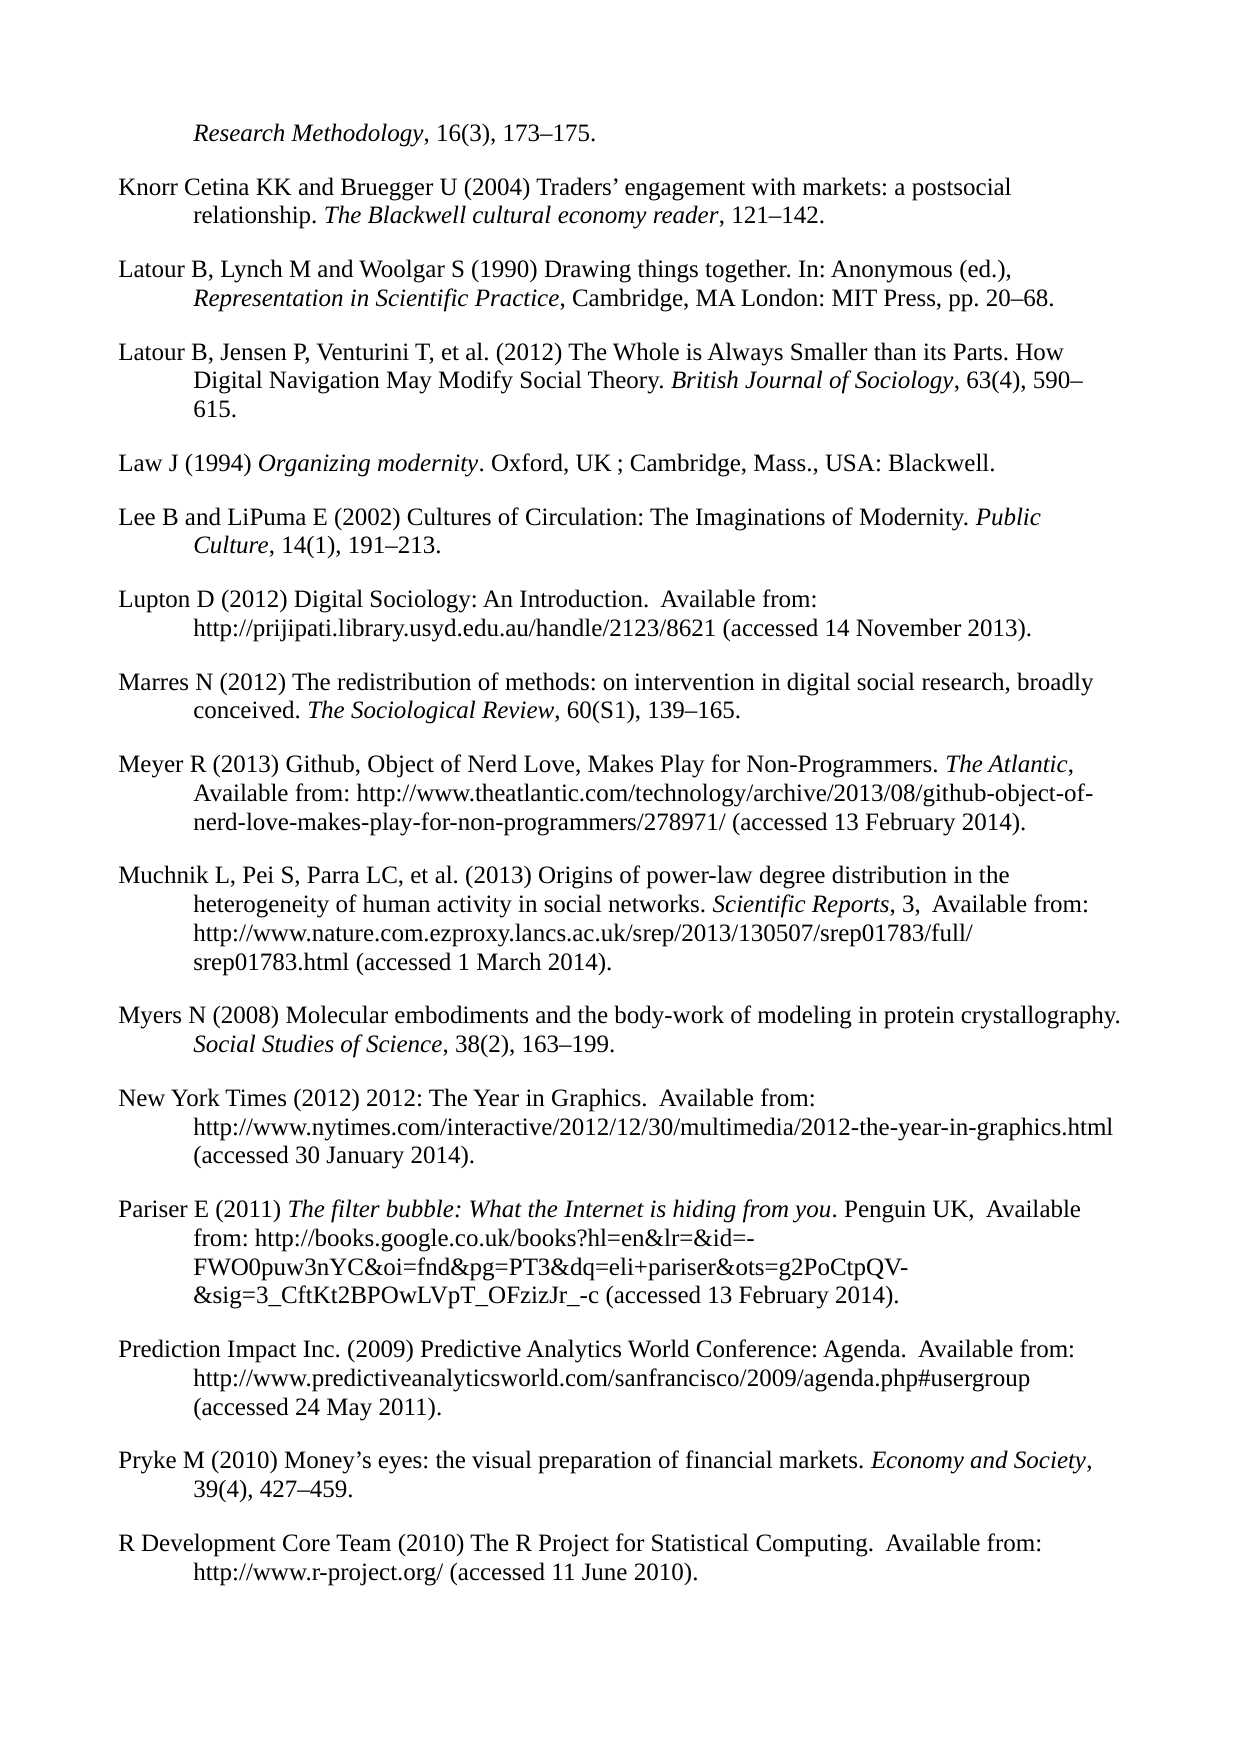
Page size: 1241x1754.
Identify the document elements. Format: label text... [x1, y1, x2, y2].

text Marres N (2012) The redistribution of methods: on intervention in digital social research, broadly conceived. The Sociological Review, 60(S1), 139–165. [118, 667, 1122, 724]
text Latour B, Lynch M and Woolgar S (1990) Drawing things together. In: Anonymous (ed.), Representation in Scientific Practice, Cambridge, MA London: MIT Press, pp. 20–68. [118, 254, 1122, 312]
text New York Times (2012) 2012: The Year in Graphics. Available from: http://www.nytimes.com/interactive/2012/12/30/multimedia/2012-the-year-in-graphics.html (accessed 30 January 2014). [118, 1083, 1122, 1169]
text Pryke M (2010) Money’s eyes: the visual preparation of financial markets. Economy and Society, 39(4), 427–459. [118, 1446, 1122, 1503]
text Myers N (2008) Molecular embodiments and the body-work of modeling in protein crystallography. Social Studies of Science, 38(2), 163–199. [118, 1001, 1122, 1058]
text Meyer R (2013) Github, Object of Nerd Love, Makes Play for Non-Programmers. The Atlantic, Available from: http://www.theatlantic.com/technology/archive/2013/08/github-object-of-nerd-love-makes-play-for-non-programmers/278971/ (accessed 13 February 2014). [118, 749, 1122, 836]
text Pariser E (2011) The filter bubble: What the Internet is hiding from you. Penguin UK, Available from: http://books.google.co.uk/books?hl=en&lr=&id=-FWO0puw3nYC&oi=fnd&pg=PT3&dq=eli+pariser&ots=g2PoCtpQV-&sig=3_CftKt2BPOwLVpT_OFzizJr_-c (accessed 13 February 2014). [118, 1194, 1122, 1309]
text Prediction Impact Inc. (2009) Predictive Analytics World Conference: Agenda. Available from: http://www.predictiveanalyticsworld.com/sanfrancisco/2009/agenda.php#usergroup (accessed 24 May 2011). [118, 1334, 1122, 1421]
text Latour B, Jensen P, Venturini T, et al. (2012) The Whole is Always Smaller than its Parts. How Digital Navigation May Modify Social Theory. British Journal of Sociology, 63(4), 590–615. [118, 337, 1122, 423]
text Lupton D (2012) Digital Sociology: An Introduction. Available from: http://prijipati.library.usyd.edu.au/handle/2123/8621 (accessed 14 November 2013). [118, 584, 1122, 642]
text Law J (1994) Organizing modernity. Oxford, UK ; Cambridge, Mass., USA: Blackwell. [118, 448, 1122, 477]
text Research Methodology, 16(3), 173–175. [118, 118, 1122, 147]
text Knorr Cetina KK and Bruegger U (2004) Traders’ engagement with markets: a postsocial relationship. The Blackwell cultural economy reader, 121–142. [118, 172, 1122, 229]
text R Development Core Team (2010) The R Project for Statistical Computing. Available from: http://www.r-project.org/ (accessed 11 June 2010). [118, 1528, 1122, 1586]
text Muchnik L, Pei S, Parra LC, et al. (2013) Origins of power-law degree distribution in the heterogeneity of human activity in social networks. Scientific Reports, 3, Available from: http://www.nature.com.ezproxy.lancs.ac.uk/srep/2013/130507/srep01783/full/srep01783.html (accessed 1 March 2014). [118, 861, 1122, 976]
text Lee B and LiPuma E (2002) Cultures of Circulation: The Imaginations of Modernity. Public Culture, 14(1), 191–213. [118, 502, 1122, 559]
